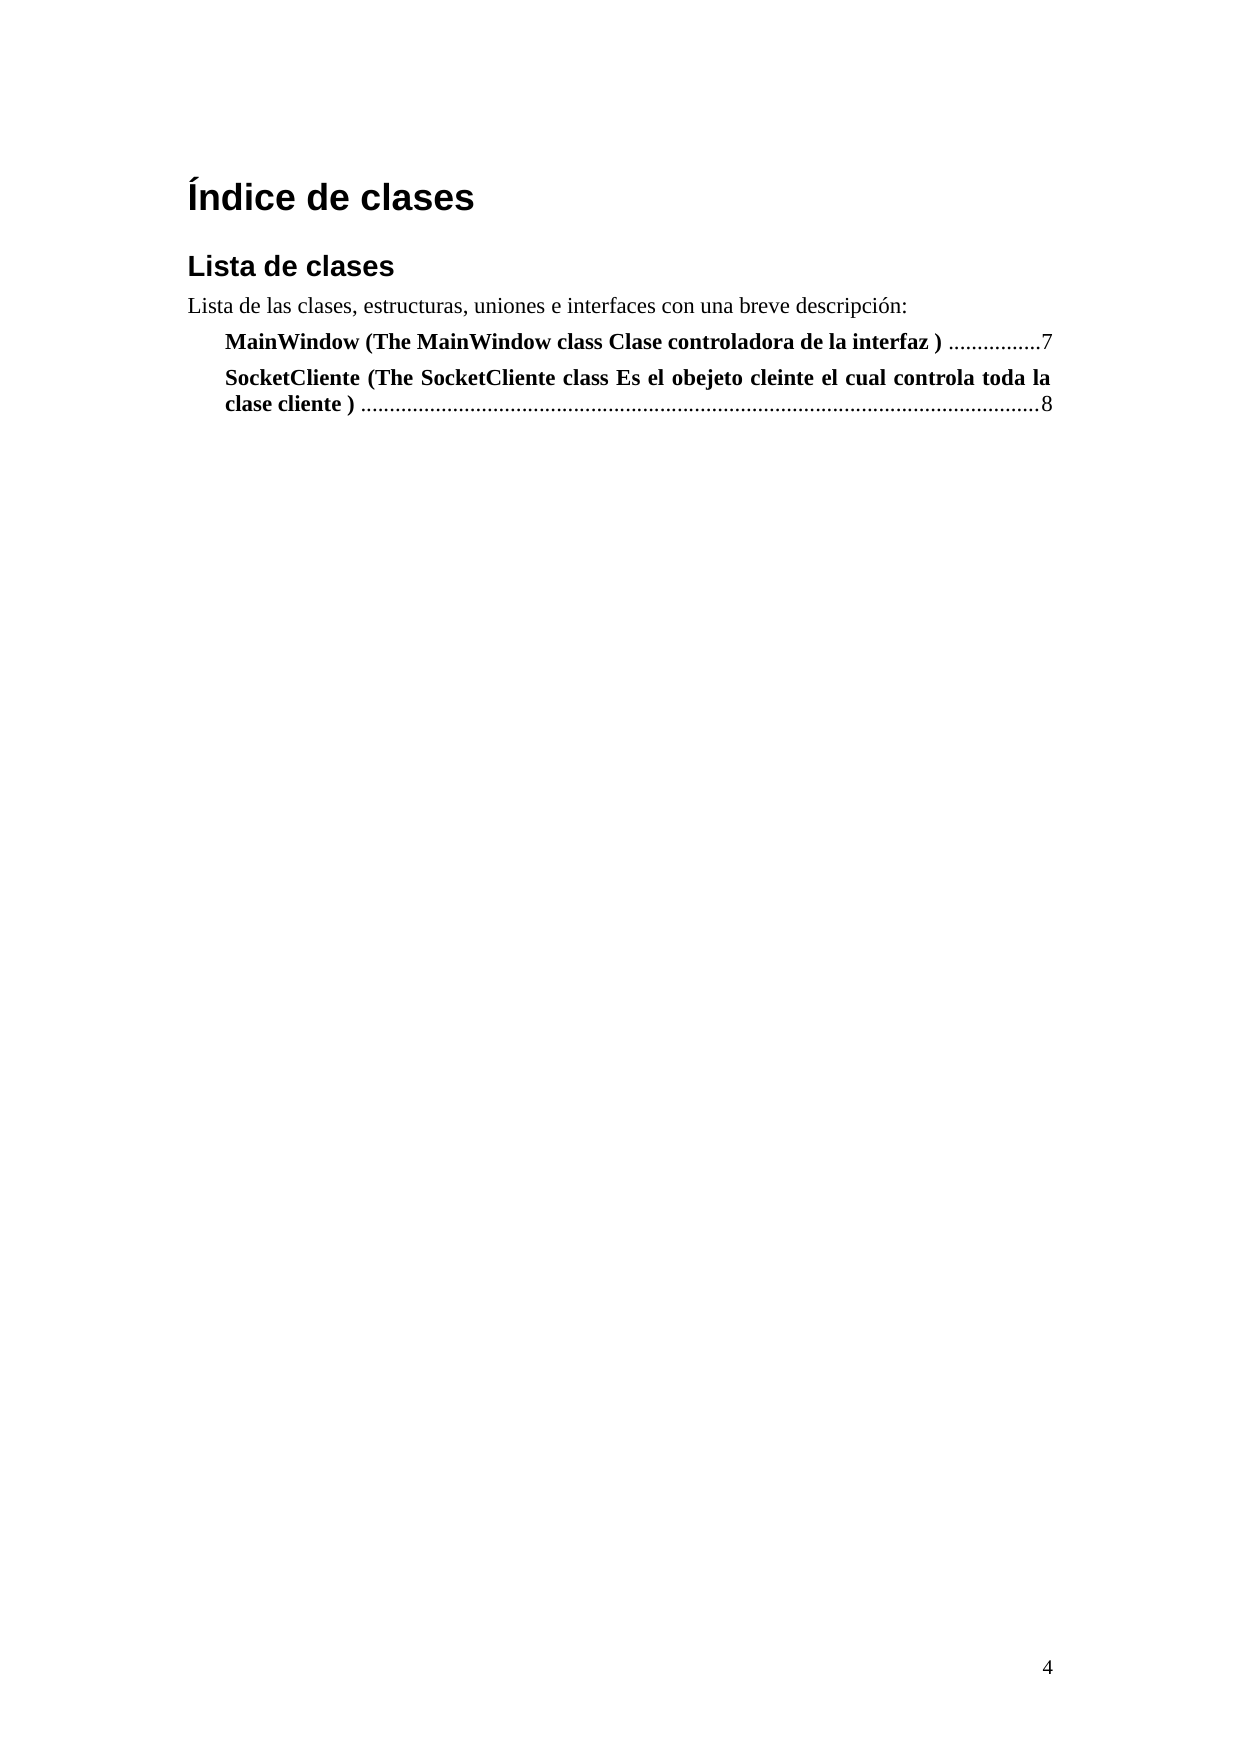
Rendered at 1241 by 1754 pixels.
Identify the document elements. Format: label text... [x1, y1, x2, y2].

subtitle Lista de clases [187, 249, 1053, 283]
text SocketCliente (The SocketCliente class Es el obejeto cleinte el cual controla toda la clase cliente ) 8 [225, 364, 1053, 416]
subtitle Índice de clases [187, 175, 1053, 218]
text Lista de las clases, estructuras, uniones e interfaces con una breve descripción: [187, 292, 1053, 319]
text MainWindow (The MainWindow class Clase controladora de la interfaz ) 7 [225, 328, 1053, 354]
